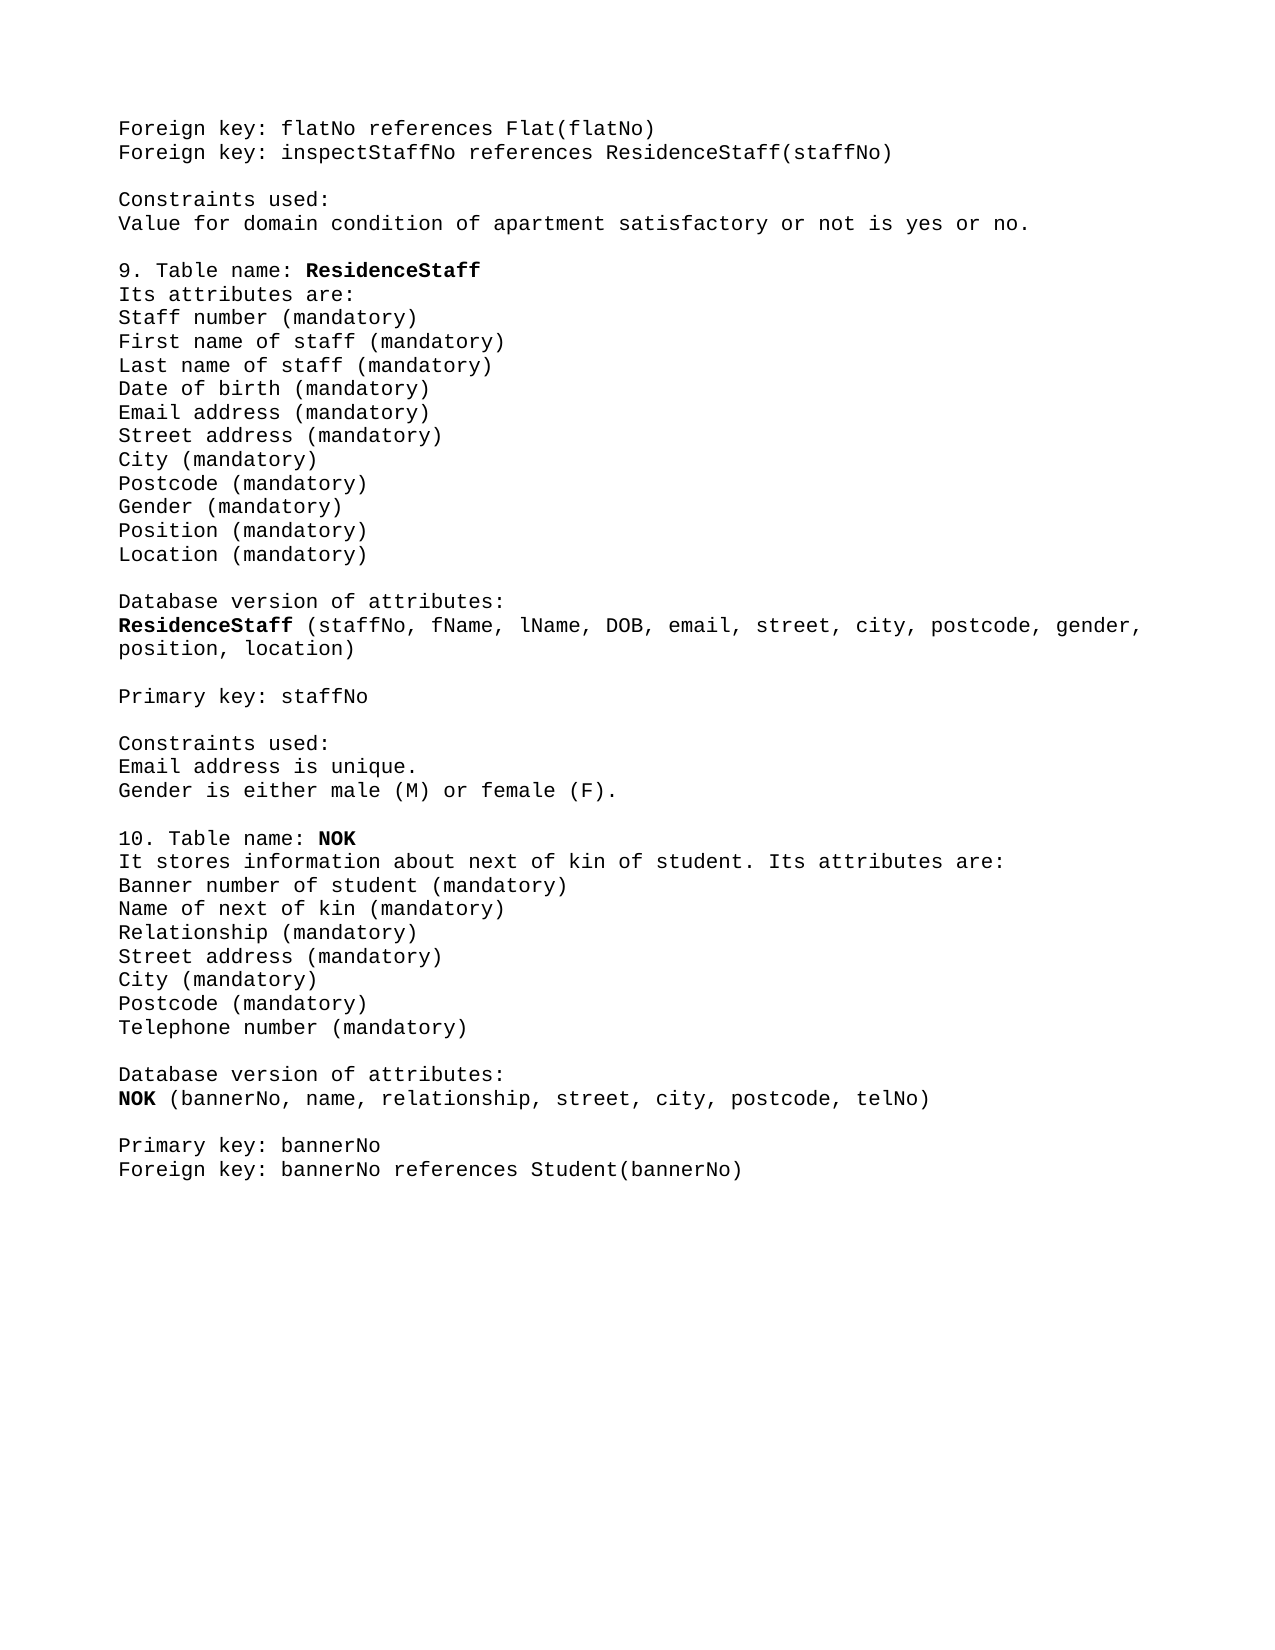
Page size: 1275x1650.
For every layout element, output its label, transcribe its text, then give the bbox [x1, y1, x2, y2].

text Its attributes are: [118, 284, 1157, 307]
text Staff number (mandatory) [118, 307, 1157, 331]
text Telephone number (mandatory) [118, 1017, 1157, 1040]
text First name of staff (mandatory) [118, 331, 1157, 354]
text Foreign key: flatNo references Flat(flatNo) [118, 118, 1157, 142]
text Banner number of student (mandatory) [118, 875, 1157, 898]
text Street address (mandatory) [118, 426, 1157, 449]
text Database version of attributes: [118, 1064, 1157, 1088]
text Email address (mandatory) [118, 402, 1157, 426]
text Email address is unique. [118, 757, 1157, 780]
text Last name of staff (mandatory) [118, 354, 1157, 378]
text Name of next of kin (mandatory) [118, 898, 1157, 922]
text Foreign key: bannerNo references Student(bannerNo) [118, 1158, 1157, 1182]
text Street address (mandatory) [118, 946, 1157, 969]
text Constraints used: [118, 189, 1157, 213]
text Location (mandatory) [118, 544, 1157, 567]
text Primary key: bannerNo [118, 1135, 1157, 1158]
text Value for domain condition of apartment satisfactory or not is yes or no. [118, 213, 1157, 236]
text Postcode (mandatory) [118, 473, 1157, 496]
text Relationship (mandatory) [118, 922, 1157, 946]
text Foreign key: inspectStaffNo references ResidenceStaff(staffNo) [118, 142, 1157, 165]
text Primary key: staffNo [118, 686, 1157, 709]
text Postcode (mandatory) [118, 993, 1157, 1017]
text City (mandatory) [118, 969, 1157, 993]
text Database version of attributes: [118, 591, 1157, 615]
text Position (mandatory) [118, 520, 1157, 544]
text It stores information about next of kin of student. Its attributes are: [118, 851, 1157, 875]
text Gender (mandatory) [118, 496, 1157, 520]
text Date of birth (mandatory) [118, 378, 1157, 402]
text Gender is either male (M) or female (F). [118, 780, 1157, 804]
text 9. Table name: ResidenceStaff [118, 260, 1157, 284]
text NOK (bannerNo, name, relationship, street, city, postcode, telNo) [118, 1088, 1157, 1111]
text Constraints used: [118, 733, 1157, 757]
text City (mandatory) [118, 449, 1157, 473]
text ResidenceStaff (staffNo, fName, lName, DOB, email, street, city, postcode, gender, position, location) [118, 615, 1157, 662]
text 10. Table name: NOK [118, 827, 1157, 851]
